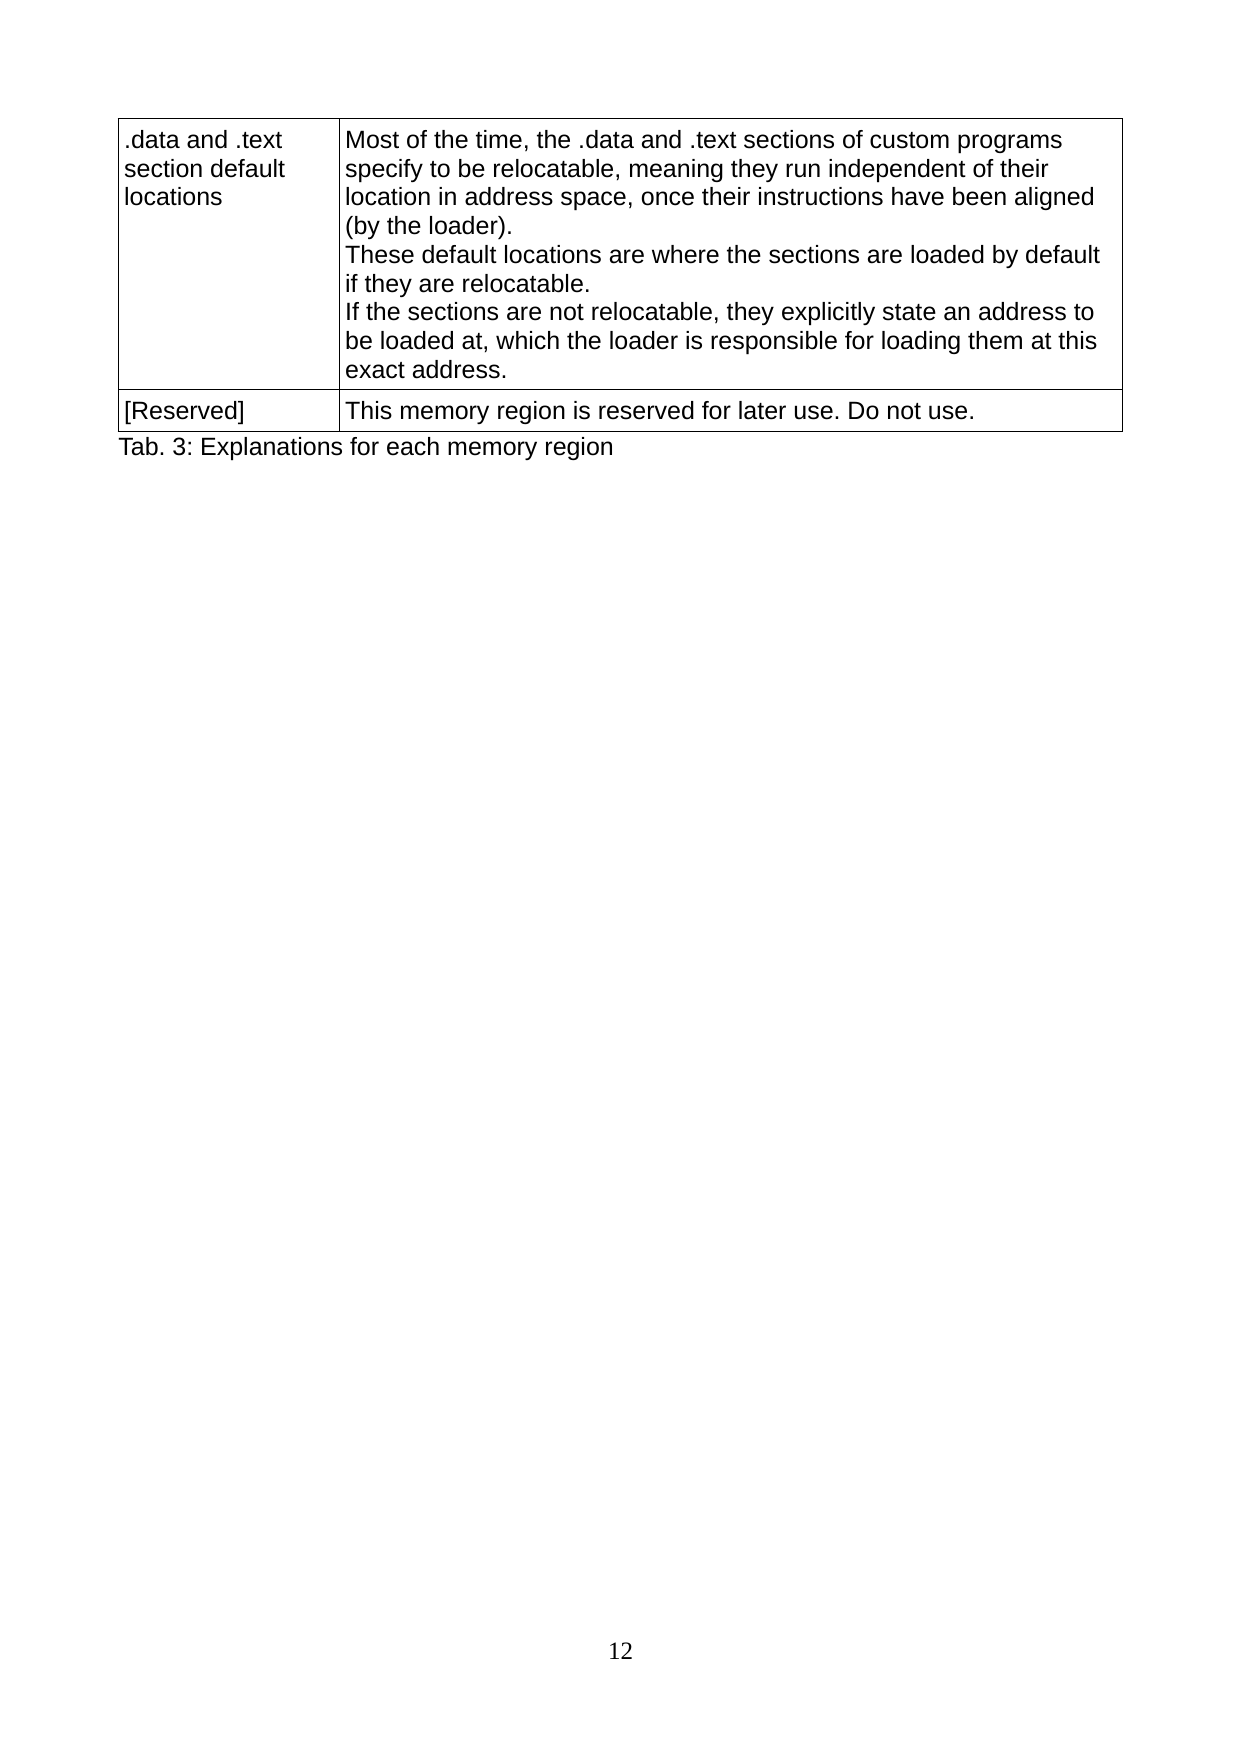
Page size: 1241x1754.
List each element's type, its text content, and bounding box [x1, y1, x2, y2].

table_cell Most of the time, the .data and .text sections of custom programs specify to be relocatable, meaning they run independent of their location in address space, once their instructions have been aligned (by the loader). These default locations are where the sections are loaded by default if they are relocatable. If the sections are not relocatable, they explicitly state an address to be loaded at, which the loader is responsible for loading them at this exact address. [340, 119, 1122, 389]
table_cell [Reserved] [119, 390, 339, 431]
table_cell This memory region is reserved for later use. Do not use. [340, 390, 1122, 431]
table_cell .data and .text section default locations [119, 119, 339, 389]
text Tab. 3: Explanations for each memory region [118, 432, 1122, 460]
